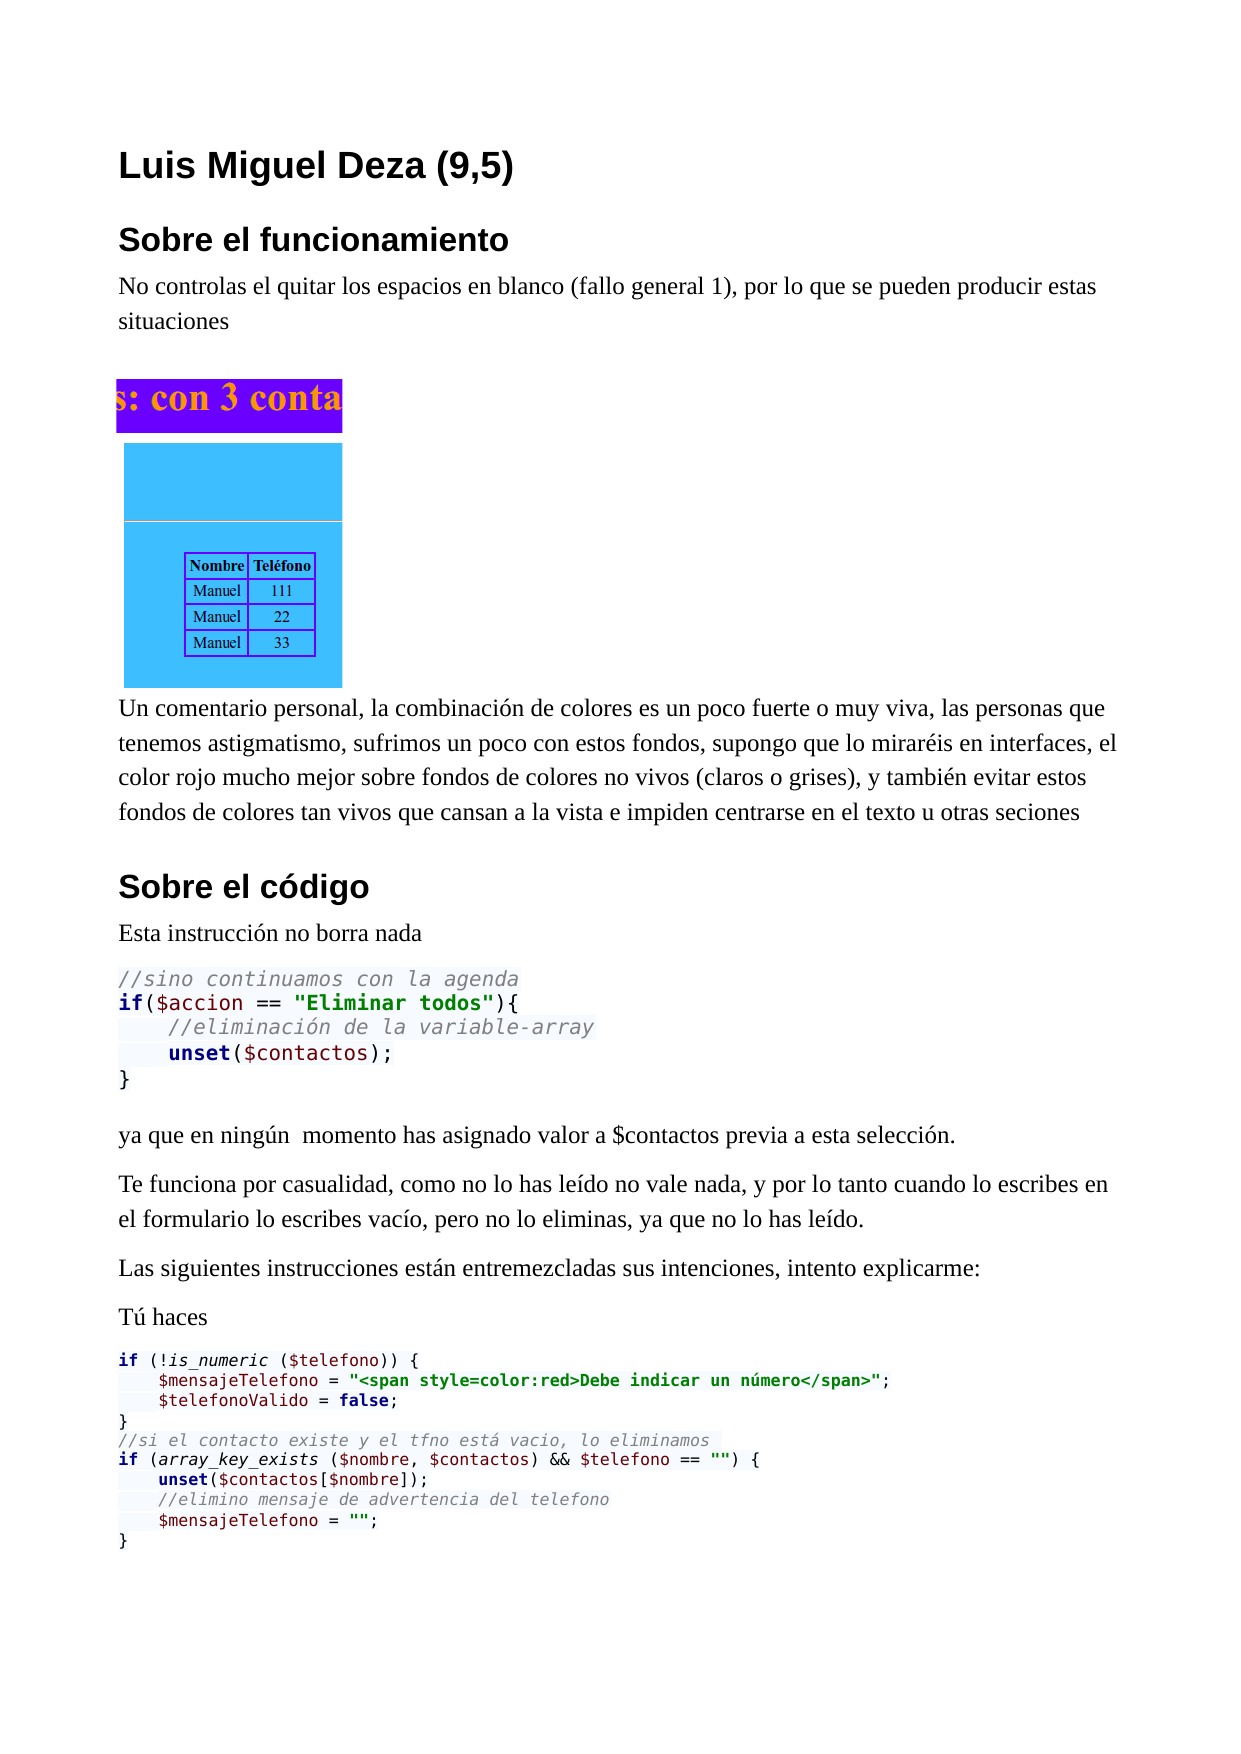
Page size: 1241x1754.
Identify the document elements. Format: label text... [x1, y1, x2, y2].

text $mensajeTelefono = "<span style=color:red>Debe indicar un número</span>"; [118, 1371, 1122, 1391]
text } [118, 1412, 1122, 1431]
text $mensajeTelefono = ""; [118, 1511, 1122, 1531]
subtitle Sobre el funcionamiento [118, 220, 1122, 259]
text if (!is_numeric ($telefono)) { [118, 1351, 1122, 1371]
text No controlas el quitar los espacios en blanco (fallo general 1), por lo que se pueden producir estas situaciones [118, 271, 1122, 334]
text Esta instrucción no borra nada [118, 918, 1122, 947]
subtitle Sobre el código [118, 867, 1122, 905]
text //si el contacto existe y el tfno está vacio, lo eliminamos [118, 1431, 1122, 1450]
text } [118, 1067, 1122, 1091]
text unset($contactos[$nombre]); [118, 1470, 1122, 1490]
text } [118, 1531, 1122, 1551]
text Te funciona por casualidad, como no lo has leído no vale nada, y por lo tanto cuando lo escribes en el formulario lo escribes vacío, pero no lo eliminas, ya que no lo has leído. [118, 1169, 1122, 1233]
text Las siguientes instrucciones están entremezcladas sus intenciones, intento explicarme: [118, 1253, 1122, 1282]
text if (array_key_exists ($nombre, $contactos) && $telefono == "") { [118, 1450, 1122, 1470]
text //eliminación de la variable-array [118, 1015, 1122, 1041]
text unset($contactos); [118, 1041, 1122, 1067]
text ya que en ningún momento has asignado valor a $contactos previa a esta selección. [118, 1120, 1122, 1149]
text $telefonoValido = false; [118, 1391, 1122, 1412]
text Un comentario personal, la combinación de colores es un poco fuerte o muy viva, las personas que tenemos astigmatismo, sufrimos un poco con estos fondos, supongo que lo miraréis en interfaces, el color rojo mucho mejor sobre fondos de colores no vivos (claros o grises), y también evitar estos fondos de colores tan vivos que cansan a la vista e impiden centrarse en el texto u otras seciones [118, 355, 1122, 826]
text //elimino mensaje de advertencia del telefono [118, 1490, 1122, 1511]
text //sino continuamos con la agenda [118, 967, 1122, 991]
picture [116, 379, 343, 688]
text if($accion == "Eliminar todos"){ [118, 991, 1122, 1015]
subtitle Luis Miguel Deza (9,5) [118, 143, 1122, 187]
text Tú haces [118, 1302, 1122, 1331]
